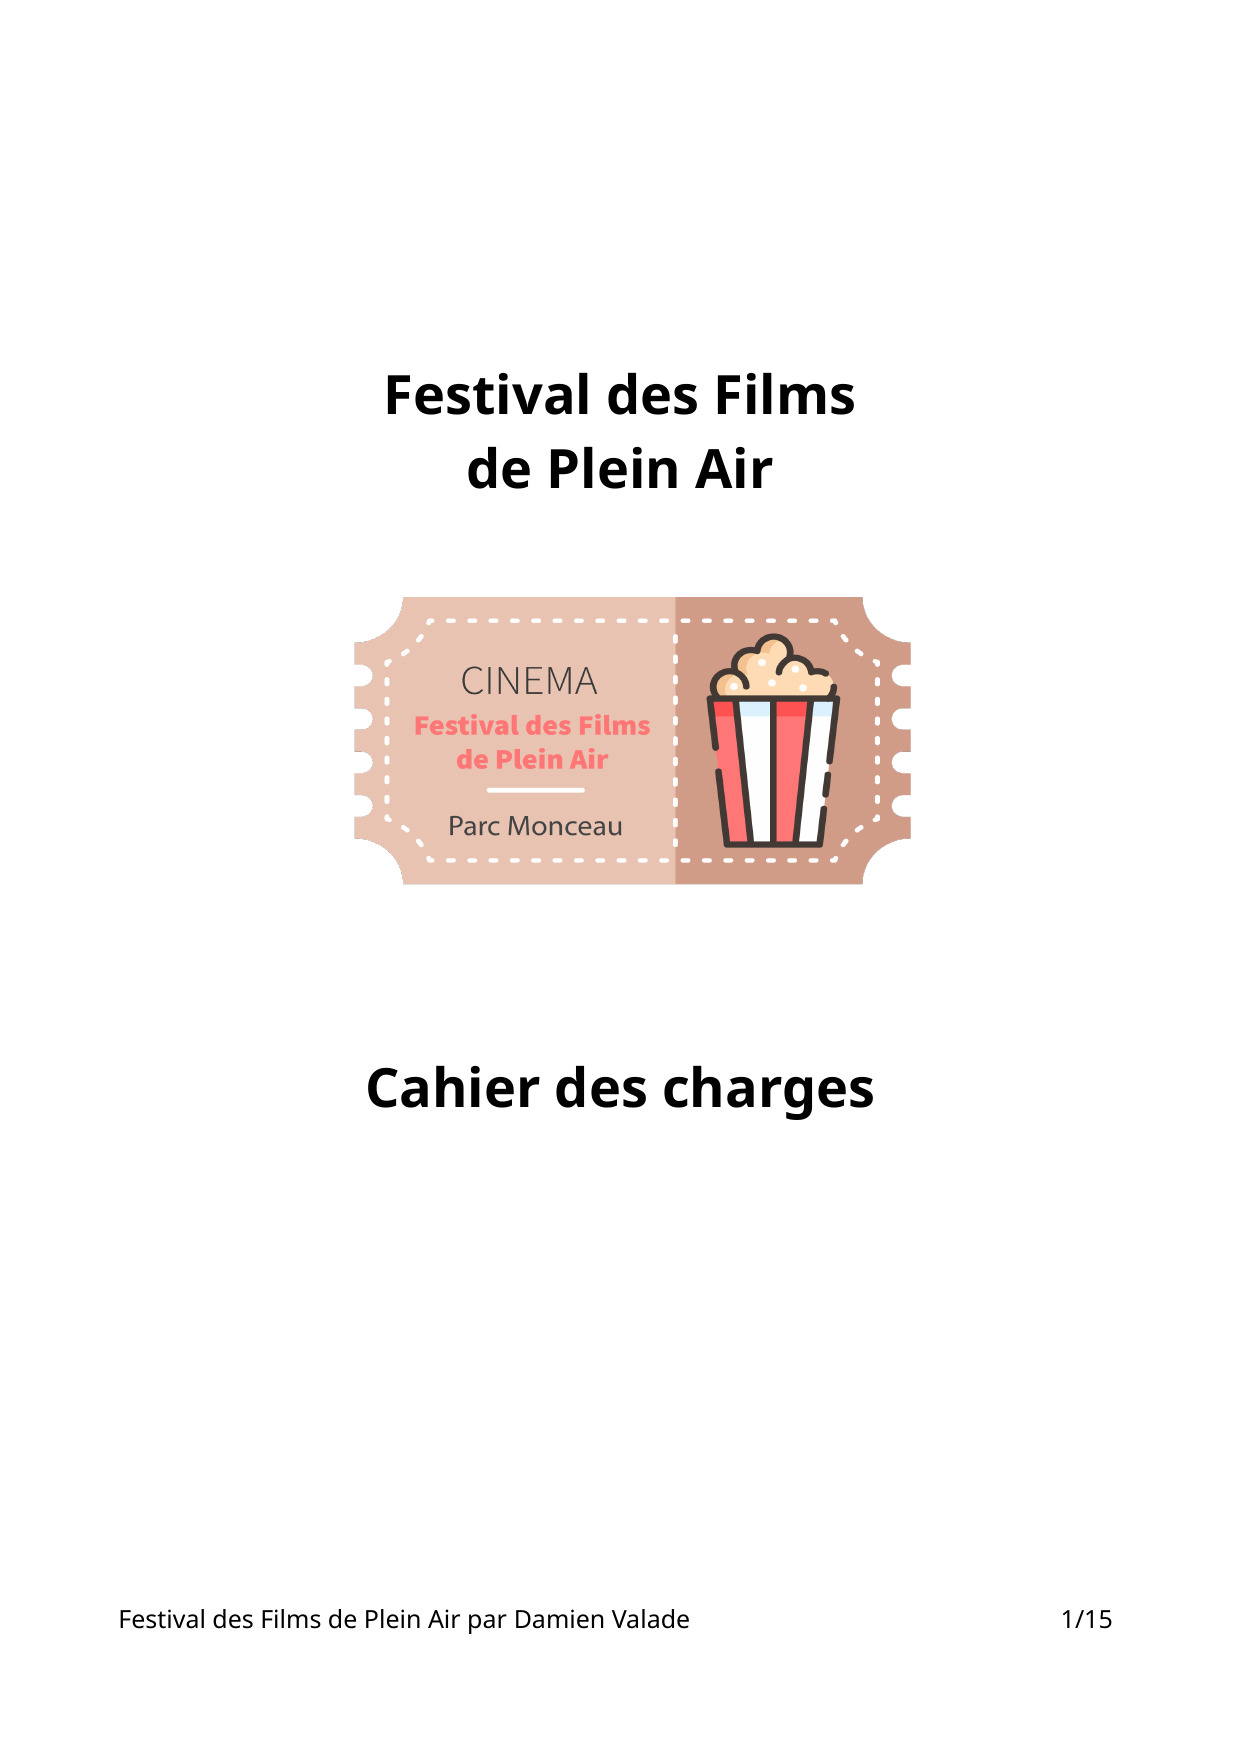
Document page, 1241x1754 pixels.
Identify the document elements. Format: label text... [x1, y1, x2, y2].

text de Plein Air [118, 430, 1122, 504]
picture [344, 589, 920, 892]
text Festival des Films [118, 357, 1122, 430]
text Cahier des charges [118, 1049, 1122, 1123]
